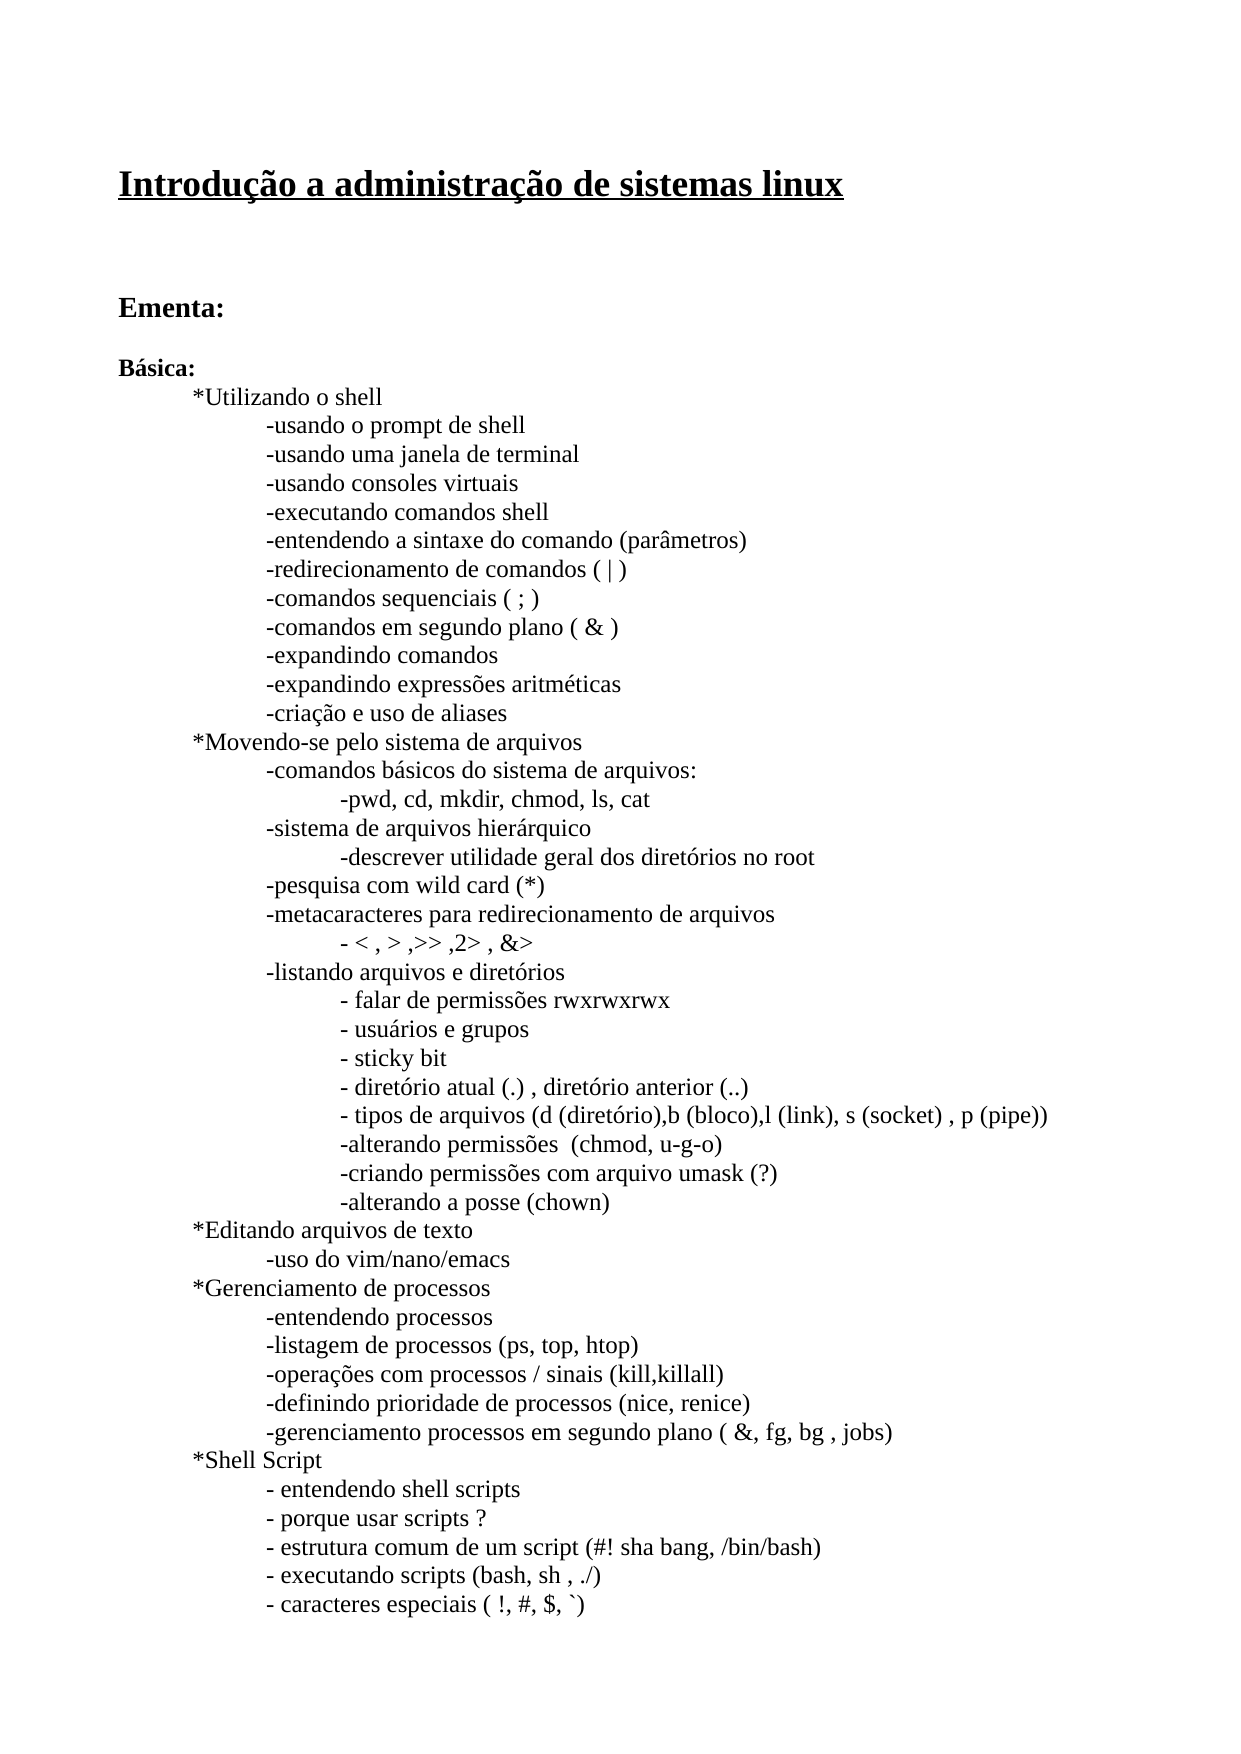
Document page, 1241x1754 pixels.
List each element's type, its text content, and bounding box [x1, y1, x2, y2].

text -entendendo processos [118, 1302, 1122, 1330]
text -expandindo comandos [118, 640, 1122, 669]
text -listando arquivos e diretórios [118, 957, 1122, 985]
text *Gerenciamento de processos [118, 1273, 1122, 1302]
text -usando consoles virtuais [118, 468, 1122, 497]
text *Shell Script [118, 1445, 1122, 1474]
text - diretório atual (.) , diretório anterior (..) [118, 1072, 1122, 1100]
text -entendendo a sintaxe do comando (parâmetros) [118, 525, 1122, 554]
text -usando o prompt de shell [118, 410, 1122, 439]
text -alterando permissões (chmod, u-g-o) [118, 1129, 1122, 1158]
text -listagem de processos (ps, top, htop) [118, 1330, 1122, 1359]
text -metacaracteres para redirecionamento de arquivos [118, 899, 1122, 928]
text -operações com processos / sinais (kill,killall) [118, 1359, 1122, 1388]
text - executando scripts (bash, sh , ./) [118, 1560, 1122, 1589]
text -gerenciamento processos em segundo plano ( &, fg, bg , jobs) [118, 1417, 1122, 1445]
text -comandos básicos do sistema de arquivos: [118, 755, 1122, 784]
text - < , > ,>> ,2> , &> [118, 928, 1122, 957]
text - sticky bit [118, 1043, 1122, 1072]
text -comandos em segundo plano ( & ) [118, 612, 1122, 640]
text -uso do vim/nano/emacs [118, 1244, 1122, 1273]
text - caracteres especiais ( !, #, $, `) [118, 1589, 1122, 1618]
text -executando comandos shell [118, 497, 1122, 525]
text -definindo prioridade de processos (nice, renice) [118, 1388, 1122, 1417]
text -criação e uso de aliases [118, 698, 1122, 727]
text - usuários e grupos [118, 1014, 1122, 1043]
text -usando uma janela de terminal [118, 439, 1122, 468]
text -comandos sequenciais ( ; ) [118, 583, 1122, 612]
text - estrutura comum de um script (#! sha bang, /bin/bash) [118, 1532, 1122, 1560]
text -pesquisa com wild card (*) [118, 870, 1122, 899]
text *Movendo-se pelo sistema de arquivos [118, 727, 1122, 755]
text -descrever utilidade geral dos diretórios no root [118, 842, 1122, 870]
text Básica: [118, 353, 1122, 382]
text - entendendo shell scripts [118, 1474, 1122, 1503]
text - porque usar scripts ? [118, 1503, 1122, 1532]
text - falar de permissões rwxrwxrwx [118, 985, 1122, 1014]
text *Utilizando o shell [118, 382, 1122, 410]
text -alterando a posse (chown) [118, 1187, 1122, 1215]
text -criando permissões com arquivo umask (?) [118, 1158, 1122, 1187]
text Ementa: [118, 291, 1122, 324]
text -sistema de arquivos hierárquico [118, 813, 1122, 842]
text -expandindo expressões aritméticas [118, 669, 1122, 698]
text -pwd, cd, mkdir, chmod, ls, cat [118, 784, 1122, 813]
text - tipos de arquivos (d (diretório),b (bloco),l (link), s (socket) , p (pipe)) [118, 1100, 1122, 1129]
text Introdução a administração de sistemas linux [118, 161, 1122, 204]
text -redirecionamento de comandos ( | ) [118, 554, 1122, 583]
text *Editando arquivos de texto [118, 1215, 1122, 1244]
